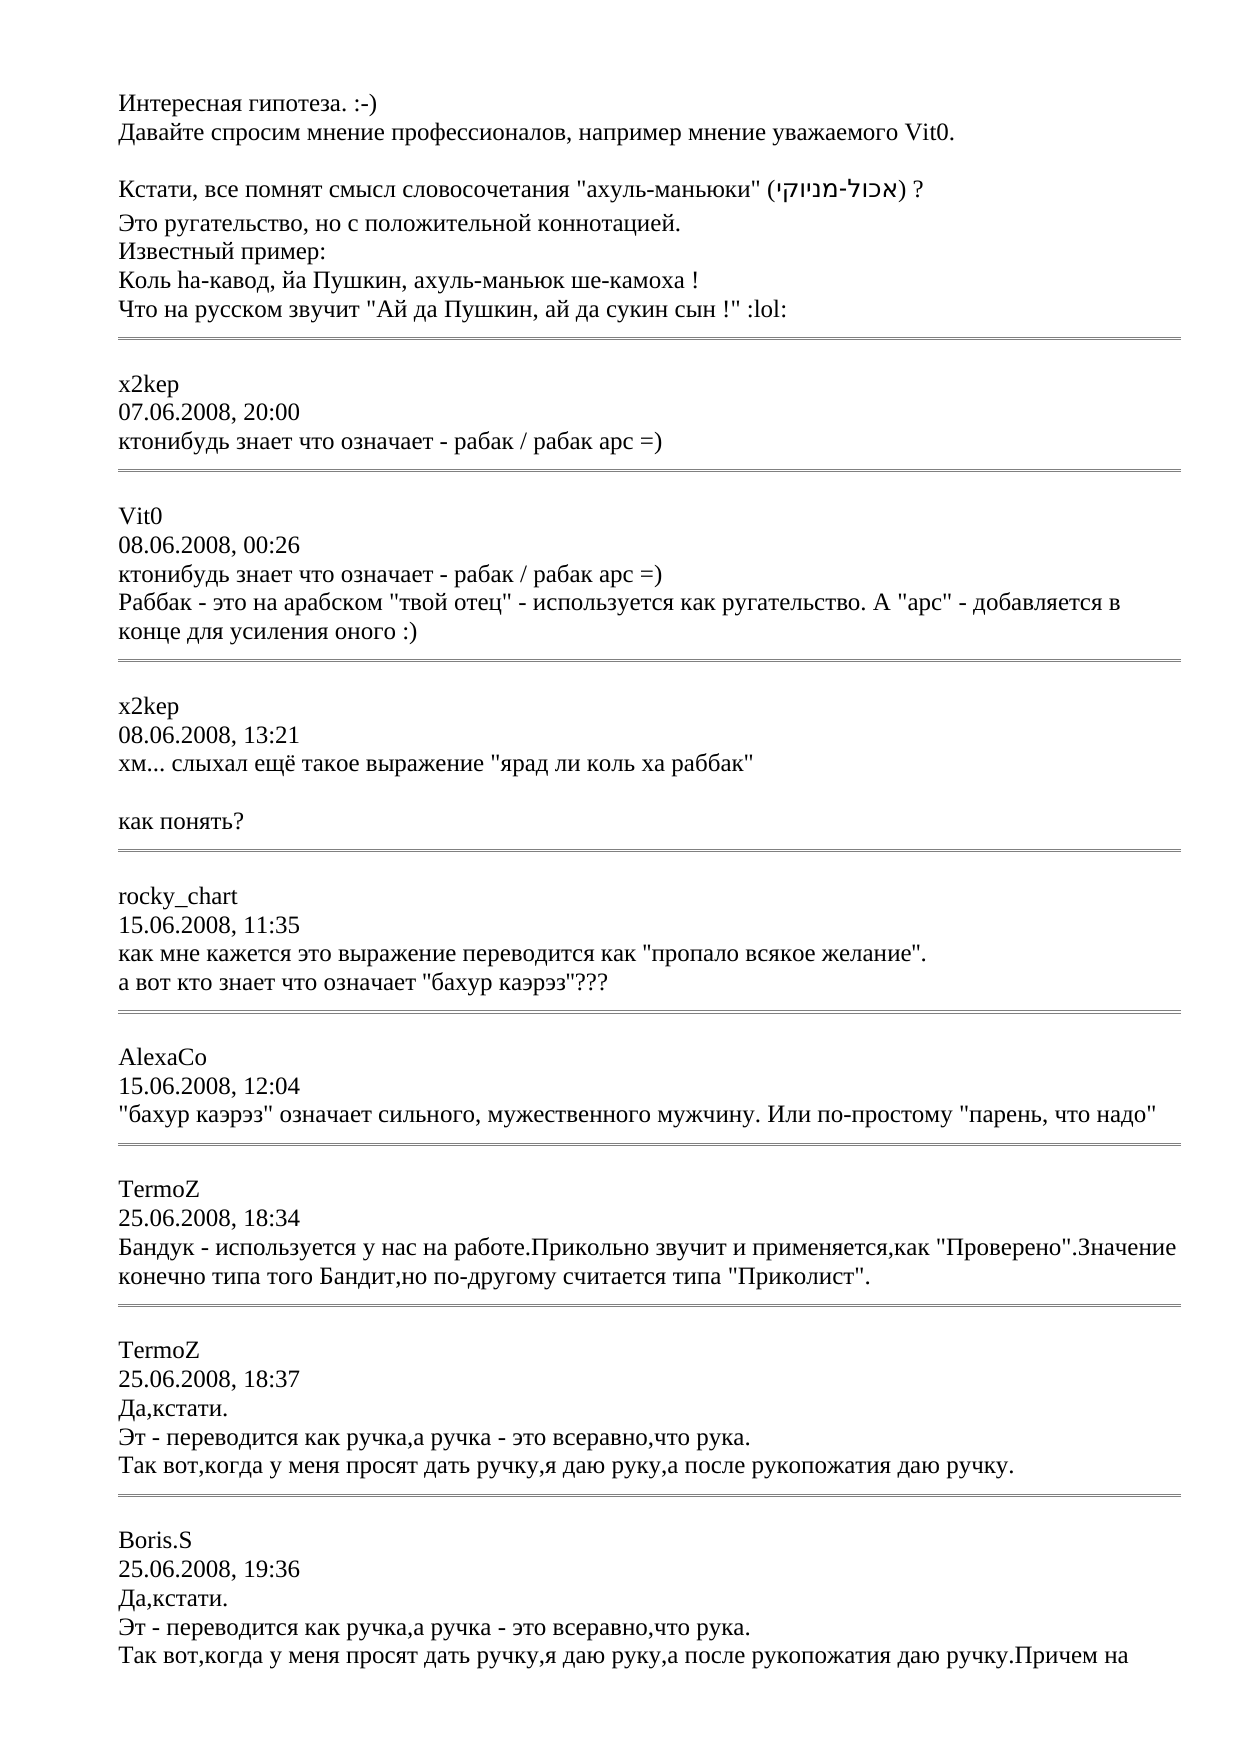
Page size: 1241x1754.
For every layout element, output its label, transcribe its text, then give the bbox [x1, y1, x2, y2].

text x2kep [118, 369, 1181, 397]
text rocky_chart [118, 881, 1181, 910]
text Vit0 [118, 501, 1181, 530]
text 25.06.2008, 18:37 [118, 1364, 1181, 1393]
text ктонибудь знает что означает - рабак / рабак арс =) Раббак - это на арабском "твой отец" - используется как ругательство. А "арс" - добавляется в конце для усиления оного :) [118, 559, 1181, 645]
text TermoZ [118, 1336, 1181, 1364]
text x2kep [118, 691, 1181, 720]
text AlexaCo [118, 1042, 1181, 1071]
text "бахур каэрэз" означает сильного, мужественного мужчину. Или по-простому "парень, что надо" [118, 1099, 1181, 1128]
text 25.06.2008, 18:34 [118, 1203, 1181, 1232]
text 08.06.2008, 00:26 [118, 530, 1181, 559]
text 15.06.2008, 12:04 [118, 1071, 1181, 1099]
text Да,кстати. Эт - переводится как ручка,а ручка - это всеравно,что рука. Так вот,когда у меня просят дать ручку,я даю руку,а после рукопожатия даю ручку.Причем на [118, 1583, 1181, 1669]
text TermoZ [118, 1174, 1181, 1203]
text хм... слыхал ещё такое выражение "ярад ли коль ха раббак" как понять? [118, 748, 1181, 835]
text 07.06.2008, 20:00 [118, 397, 1181, 426]
text 25.06.2008, 19:36 [118, 1554, 1181, 1583]
text 08.06.2008, 13:21 [118, 720, 1181, 748]
text Бандук - используется у нас на работе.Прикольно звучит и применяется,как "Проверено".Значение конечно типа того Бандит,но по-другому считается типа "Приколист". [118, 1232, 1181, 1289]
text ктонибудь знает что означает - рабак / рабак арс =) [118, 426, 1181, 455]
text 15.06.2008, 11:35 [118, 910, 1181, 938]
text amrak, это выражение, видимо, привили Арику русские старожилы, которых в его окружении было достаточно много. Кто-то просто перевёл выражение "Ни хрена из тебя не выйдет" на иврит, не утруждая себя особо точным переводом всех слов. Такое бывает когда русские нецензурные слова выскакивают в процессе разговора на иврите из за привычки или в возбуждённом состоянии. Интересная гипотеза. :-) Давайте спросим мнение профессионалов, например мнение уважаемого Vit0. Кстати, все помнят смысл словосочетания "ахуль-маньюки" (אכול-מניוקי) ? Это ругательство, но с положительной коннотацией. Известный пример: Коль hа-кавод, йа Пушкин, ахуль-маньюк ше-камоха ! Что на русском звучит "Ай да Пушкин, ай да сукин сын !" :lol: [118, 59, 1181, 323]
text Boris.S [118, 1526, 1181, 1554]
text Да,кстати. Эт - переводится как ручка,а ручка - это всеравно,что рука. Так вот,когда у меня просят дать ручку,я даю руку,а после рукопожатия даю ручку. [118, 1393, 1181, 1479]
text как мне кажется это выражение переводится как ''пропало всякое желание''. а вот кто знает что означает ''бахур каэрэз''??? [118, 938, 1181, 996]
